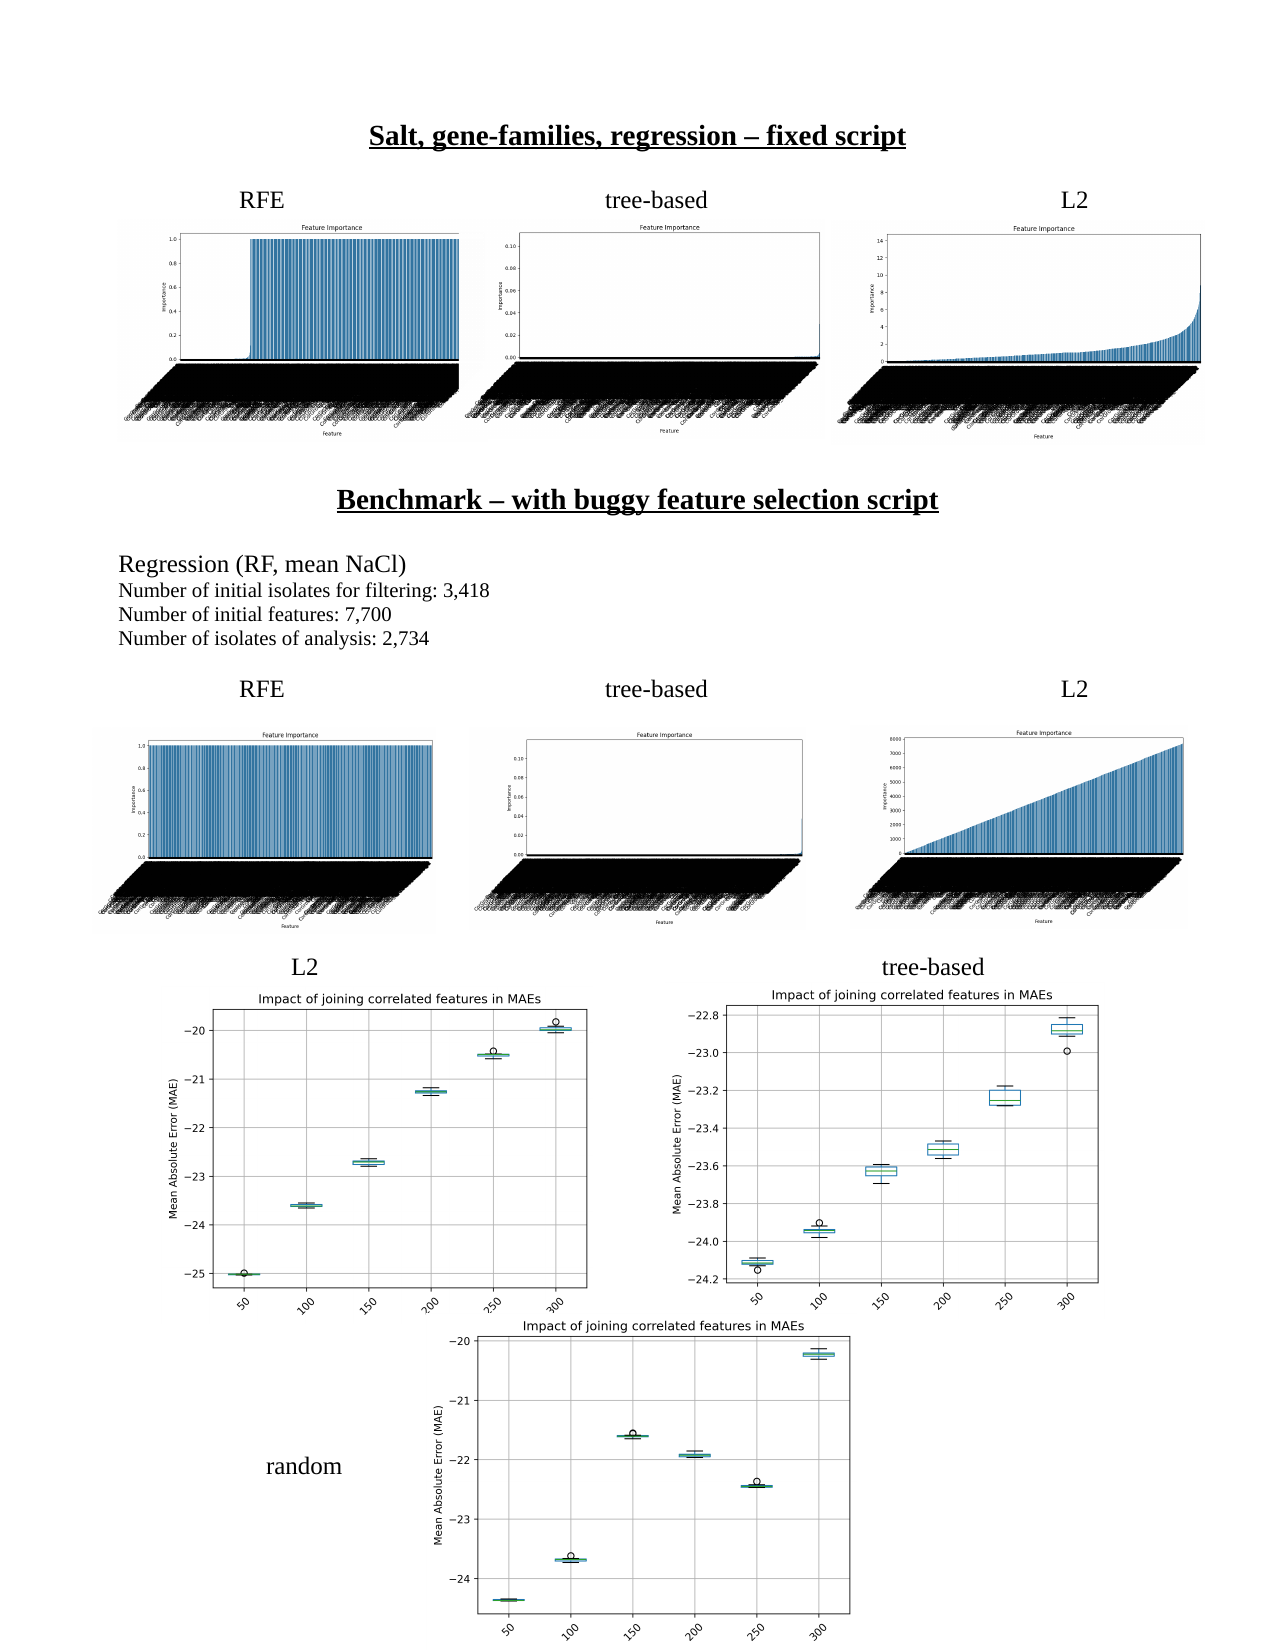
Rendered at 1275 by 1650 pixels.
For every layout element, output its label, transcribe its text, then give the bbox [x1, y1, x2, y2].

picture [830, 220, 1206, 445]
text Number of initial isolates for filtering: 3,418 [118, 578, 1157, 602]
text Benchmark – with buggy feature selection script [118, 482, 1157, 516]
picture [849, 725, 1188, 929]
text Number of initial features: 7,700 [118, 602, 1157, 626]
text RFE tree-based L2 [118, 674, 1157, 703]
picture [161, 982, 1105, 1650]
text [857, 1451, 1157, 1479]
text L2 tree-based [118, 952, 1157, 981]
text Regression (RF, mean NaCl) [118, 549, 1157, 578]
picture [92, 727, 437, 934]
picture [117, 219, 825, 442]
picture [468, 727, 807, 930]
text RFE tree-based L2 [118, 185, 1157, 214]
text random [118, 1451, 426, 1479]
text Number of isolates of analysis: 2,734 [118, 626, 1157, 650]
text Salt, gene-families, regression – fixed script [118, 118, 1157, 152]
